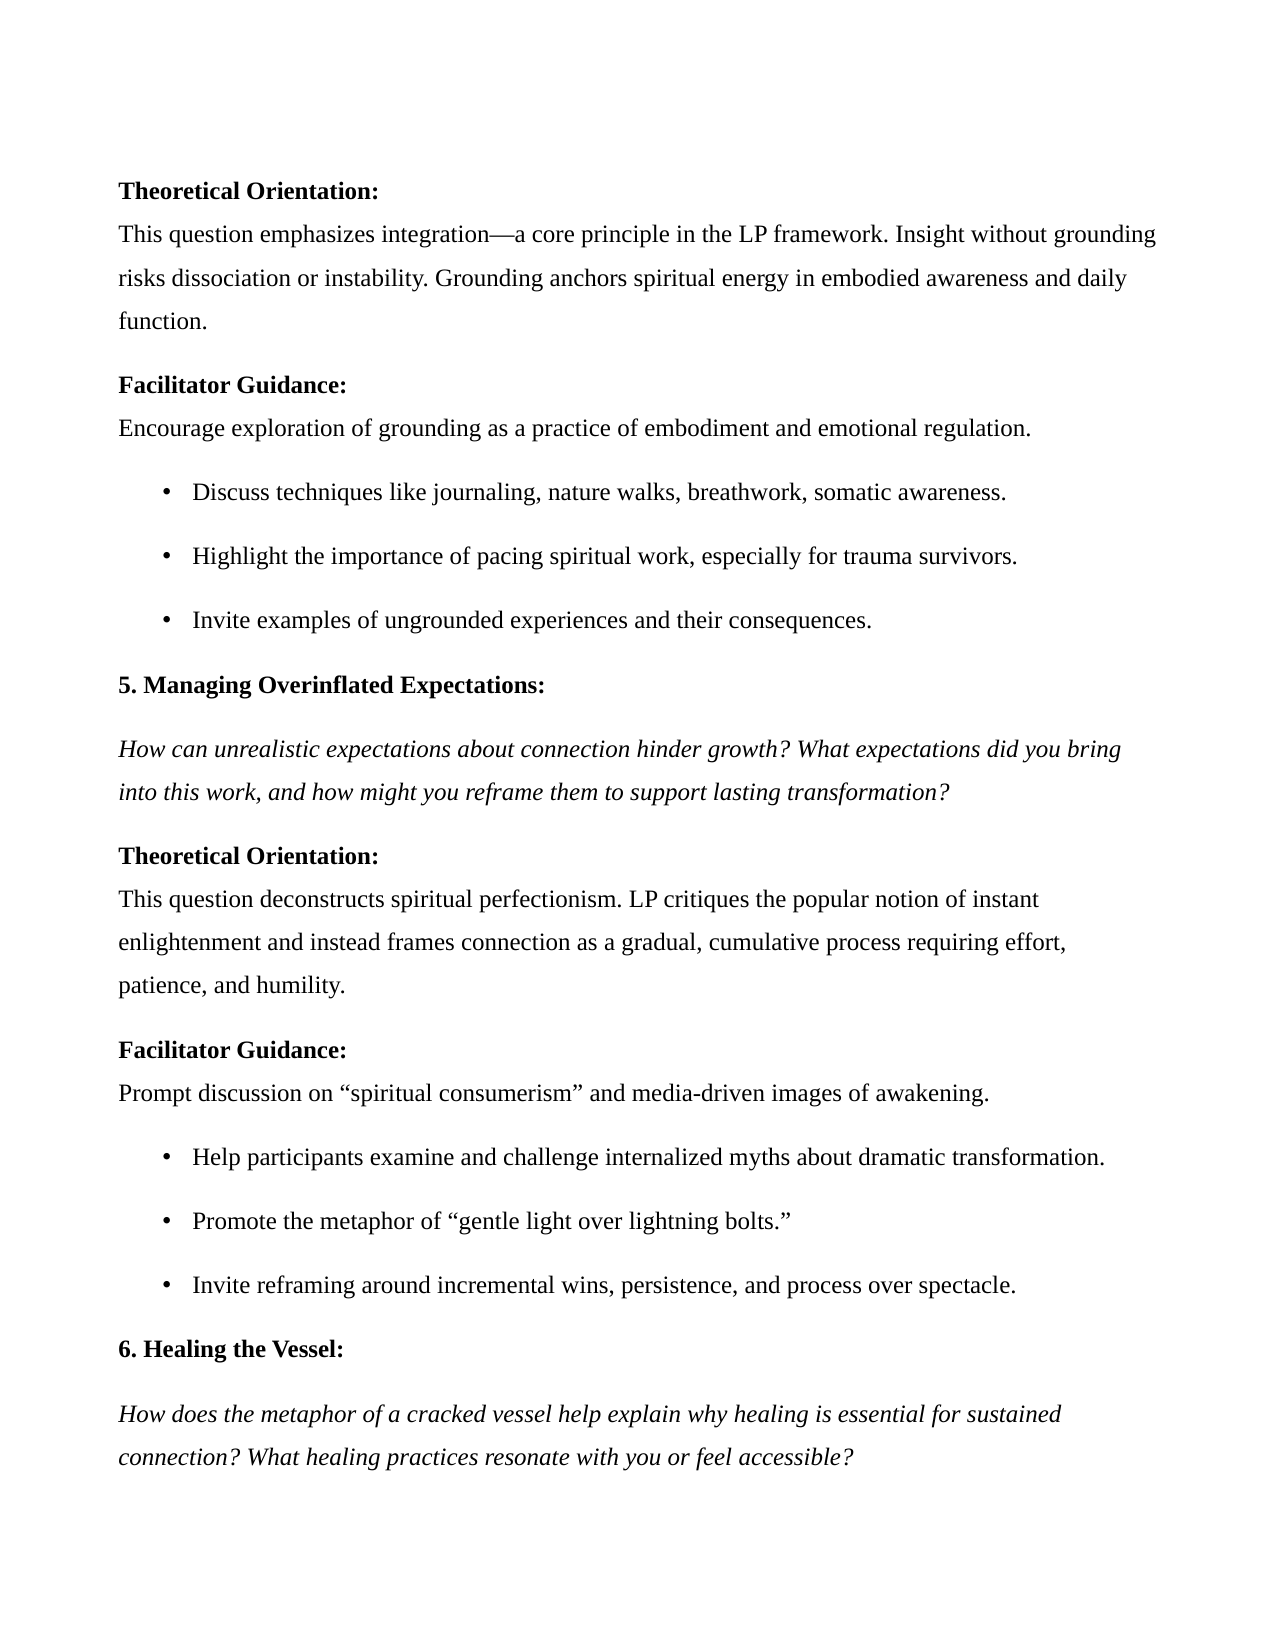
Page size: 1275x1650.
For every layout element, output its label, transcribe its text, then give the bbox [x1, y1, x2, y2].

list Invite examples of ungrounded experiences and their consequences. [162, 606, 1157, 634]
text Facilitator Guidance: Prompt discussion on “spiritual consumerism” and media-driven images of awakening. [118, 1035, 1157, 1107]
text 5. Managing Overinflated Expectations: [118, 670, 1157, 698]
list Highlight the importance of pacing spiritual work, especially for trauma survivors. [162, 541, 1157, 570]
list Discuss techniques like journaling, nature walks, breathwork, somatic awareness. [162, 477, 1157, 506]
list Invite reframing around incremental wins, persistence, and process over spectacle. [162, 1270, 1157, 1299]
list Promote the metaphor of “gentle light over lightning bolts.” [162, 1206, 1157, 1235]
text How can unrealistic expectations about connection hinder growth? What expectations did you bring into this work, and how might you reframe them to support lasting transformation? [118, 734, 1157, 806]
text How does the metaphor of a cracked vessel help explain why healing is essential for sustained connection? What healing practices resonate with you or feel accessible? [118, 1399, 1157, 1471]
text Facilitator Guidance: Encourage exploration of grounding as a practice of embodiment and emotional regulation. [118, 370, 1157, 442]
list Help participants examine and challenge internalized myths about dramatic transformation. [162, 1142, 1157, 1171]
text Theoretical Orientation: This question emphasizes integration—a core principle in the LP framework. Insight without grounding risks dissociation or instability. Grounding anchors spiritual energy in embodied awareness and daily function. [118, 176, 1157, 334]
text 6. Healing the Vessel: [118, 1334, 1157, 1363]
text Theoretical Orientation: This question deconstructs spiritual perfectionism. LP critiques the popular notion of instant enlightenment and instead frames connection as a gradual, cumulative process requiring effort, patience, and humility. [118, 841, 1157, 999]
